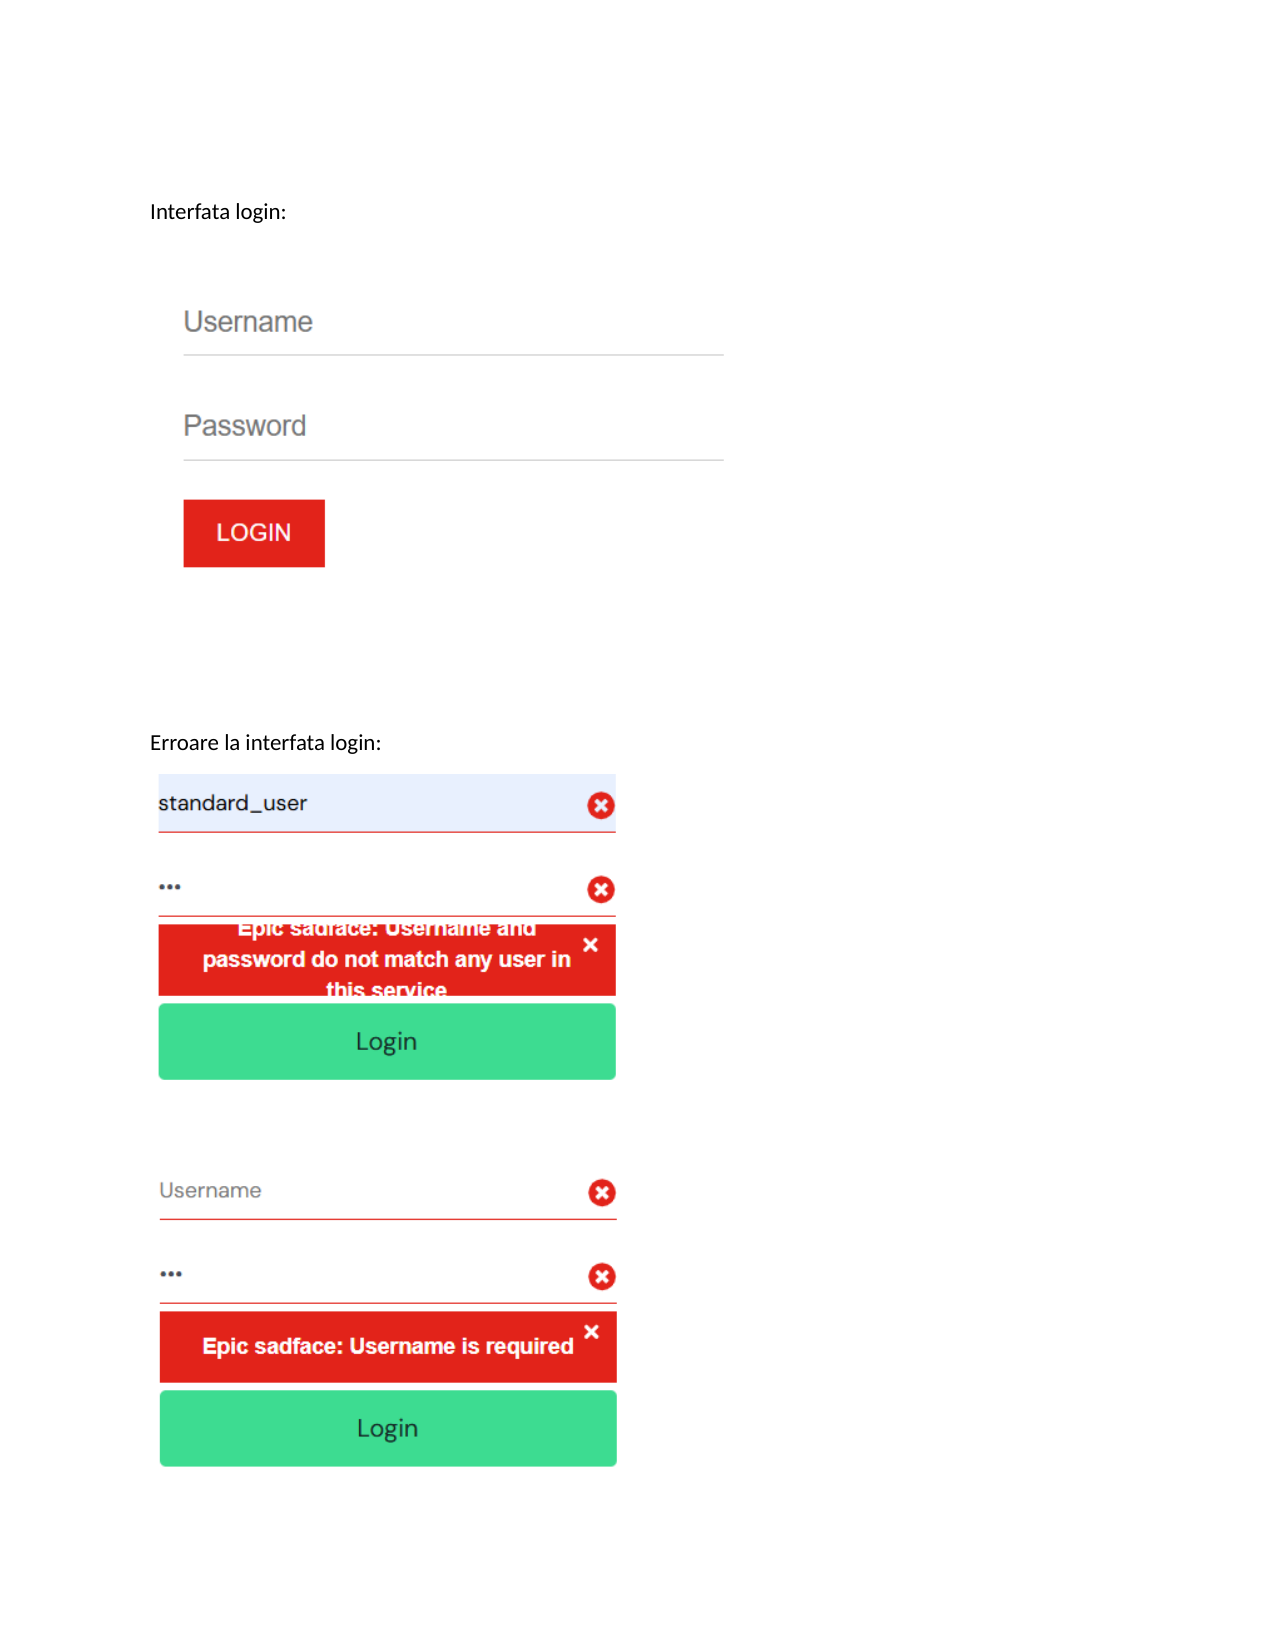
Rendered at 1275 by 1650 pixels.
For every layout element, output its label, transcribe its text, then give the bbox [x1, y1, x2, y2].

text Erroare la interfata login: [150, 728, 1125, 756]
picture [150, 774, 625, 1085]
text Interfata login: [150, 197, 1125, 225]
picture [150, 1150, 632, 1478]
picture [150, 243, 779, 615]
